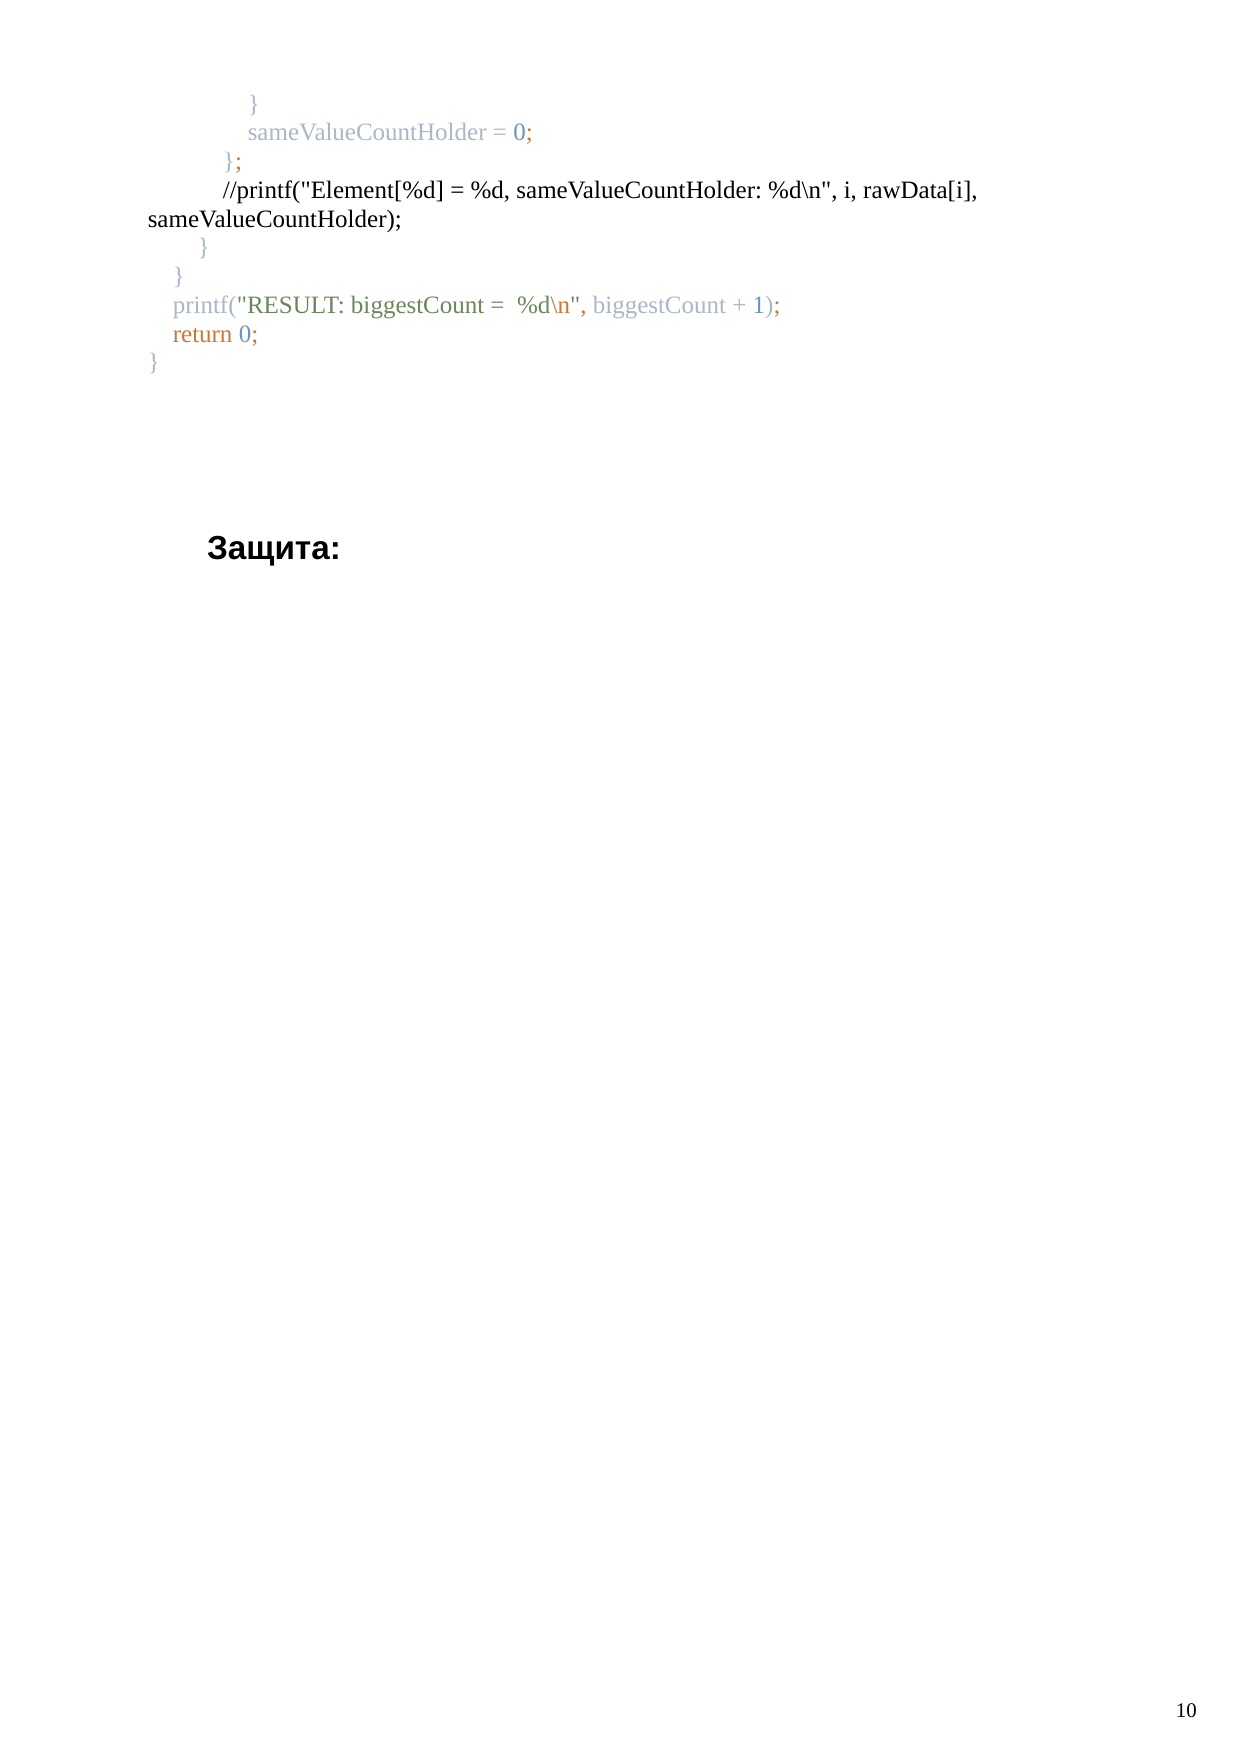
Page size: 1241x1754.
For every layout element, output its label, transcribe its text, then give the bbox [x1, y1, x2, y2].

subtitle Защита: [207, 528, 1181, 566]
text } sameValueCountHolder = 0; }; //printf("Element[%d] = %d, sameValueCountHolder: %d\n", i, rawData[i], sameValueCountHolder); } } printf("RESULT: biggestCount = %d\n", biggestCount + 1); return 0; } [148, 89, 1181, 376]
